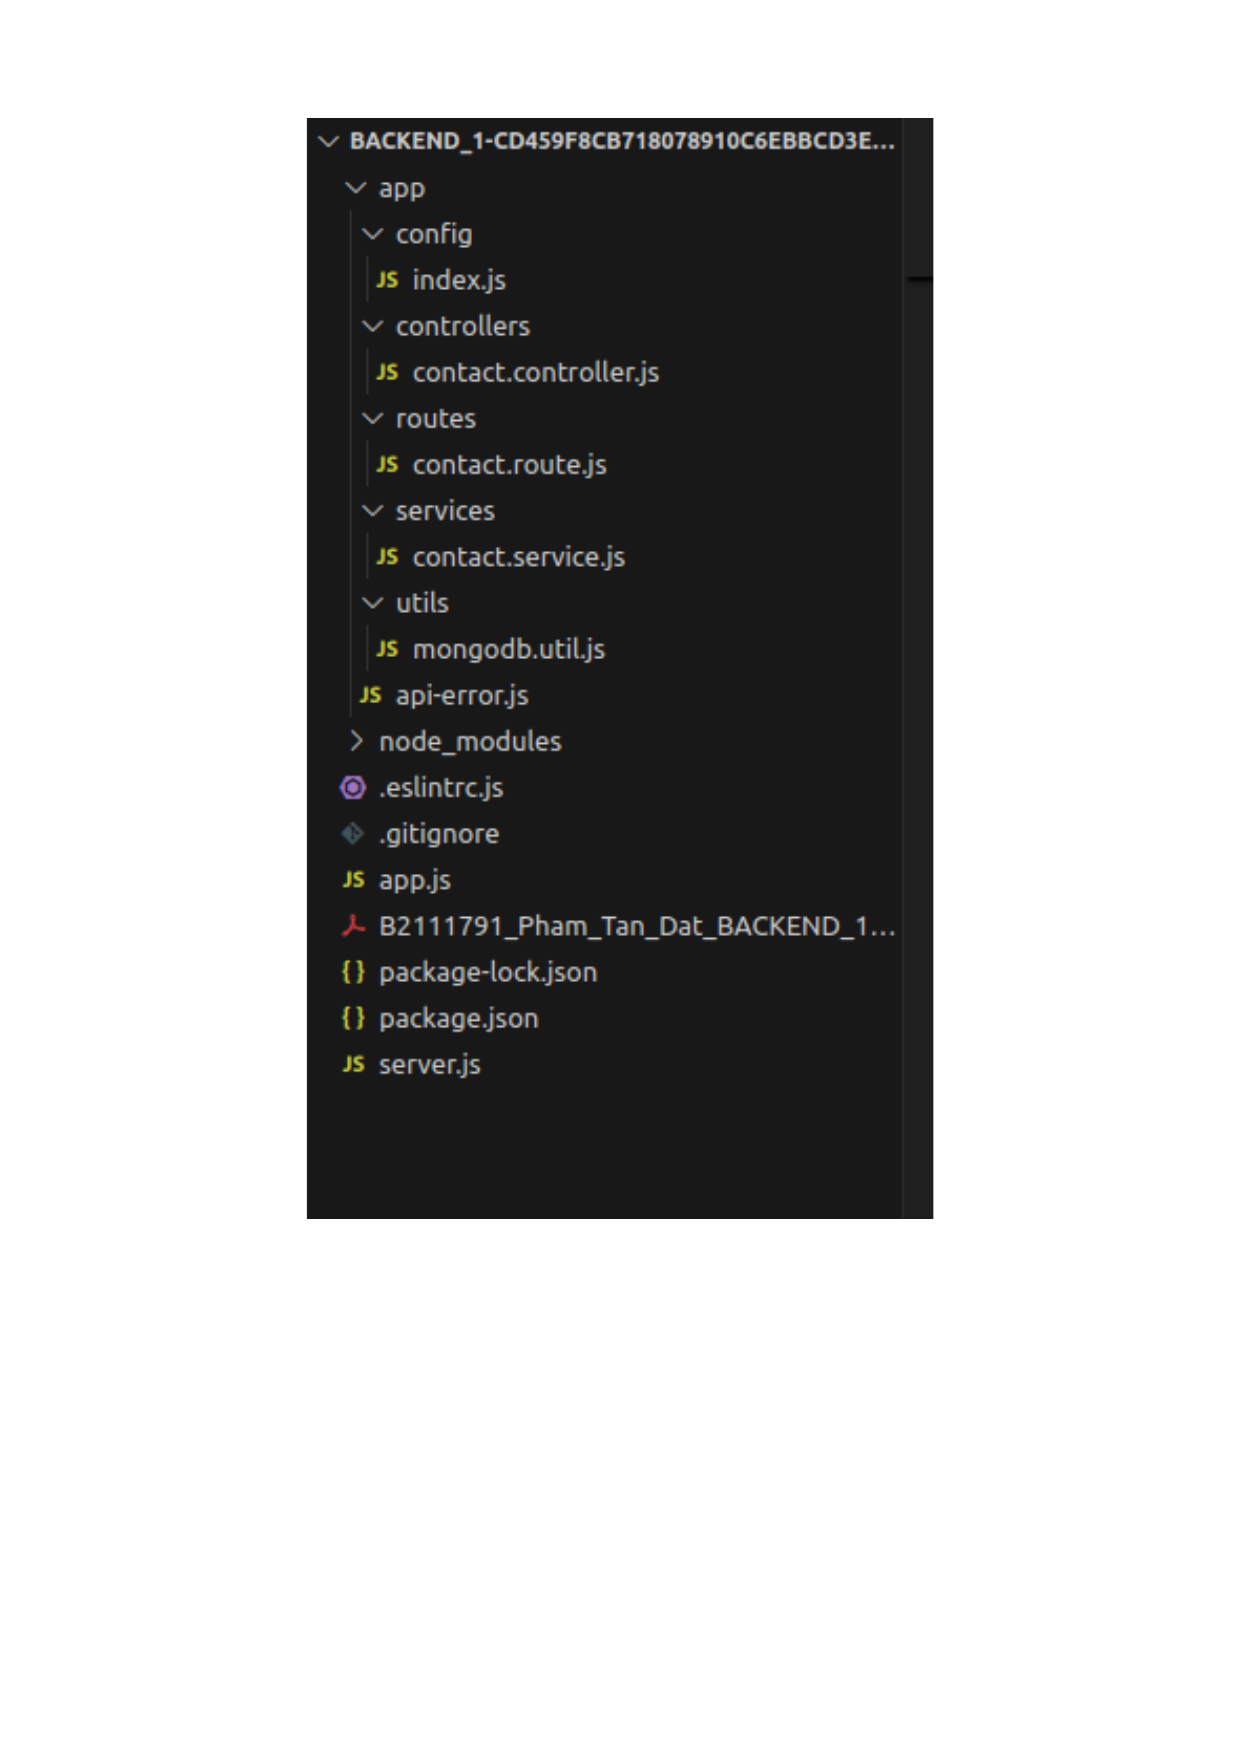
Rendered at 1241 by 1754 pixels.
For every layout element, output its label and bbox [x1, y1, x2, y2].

picture [306, 118, 934, 1219]
